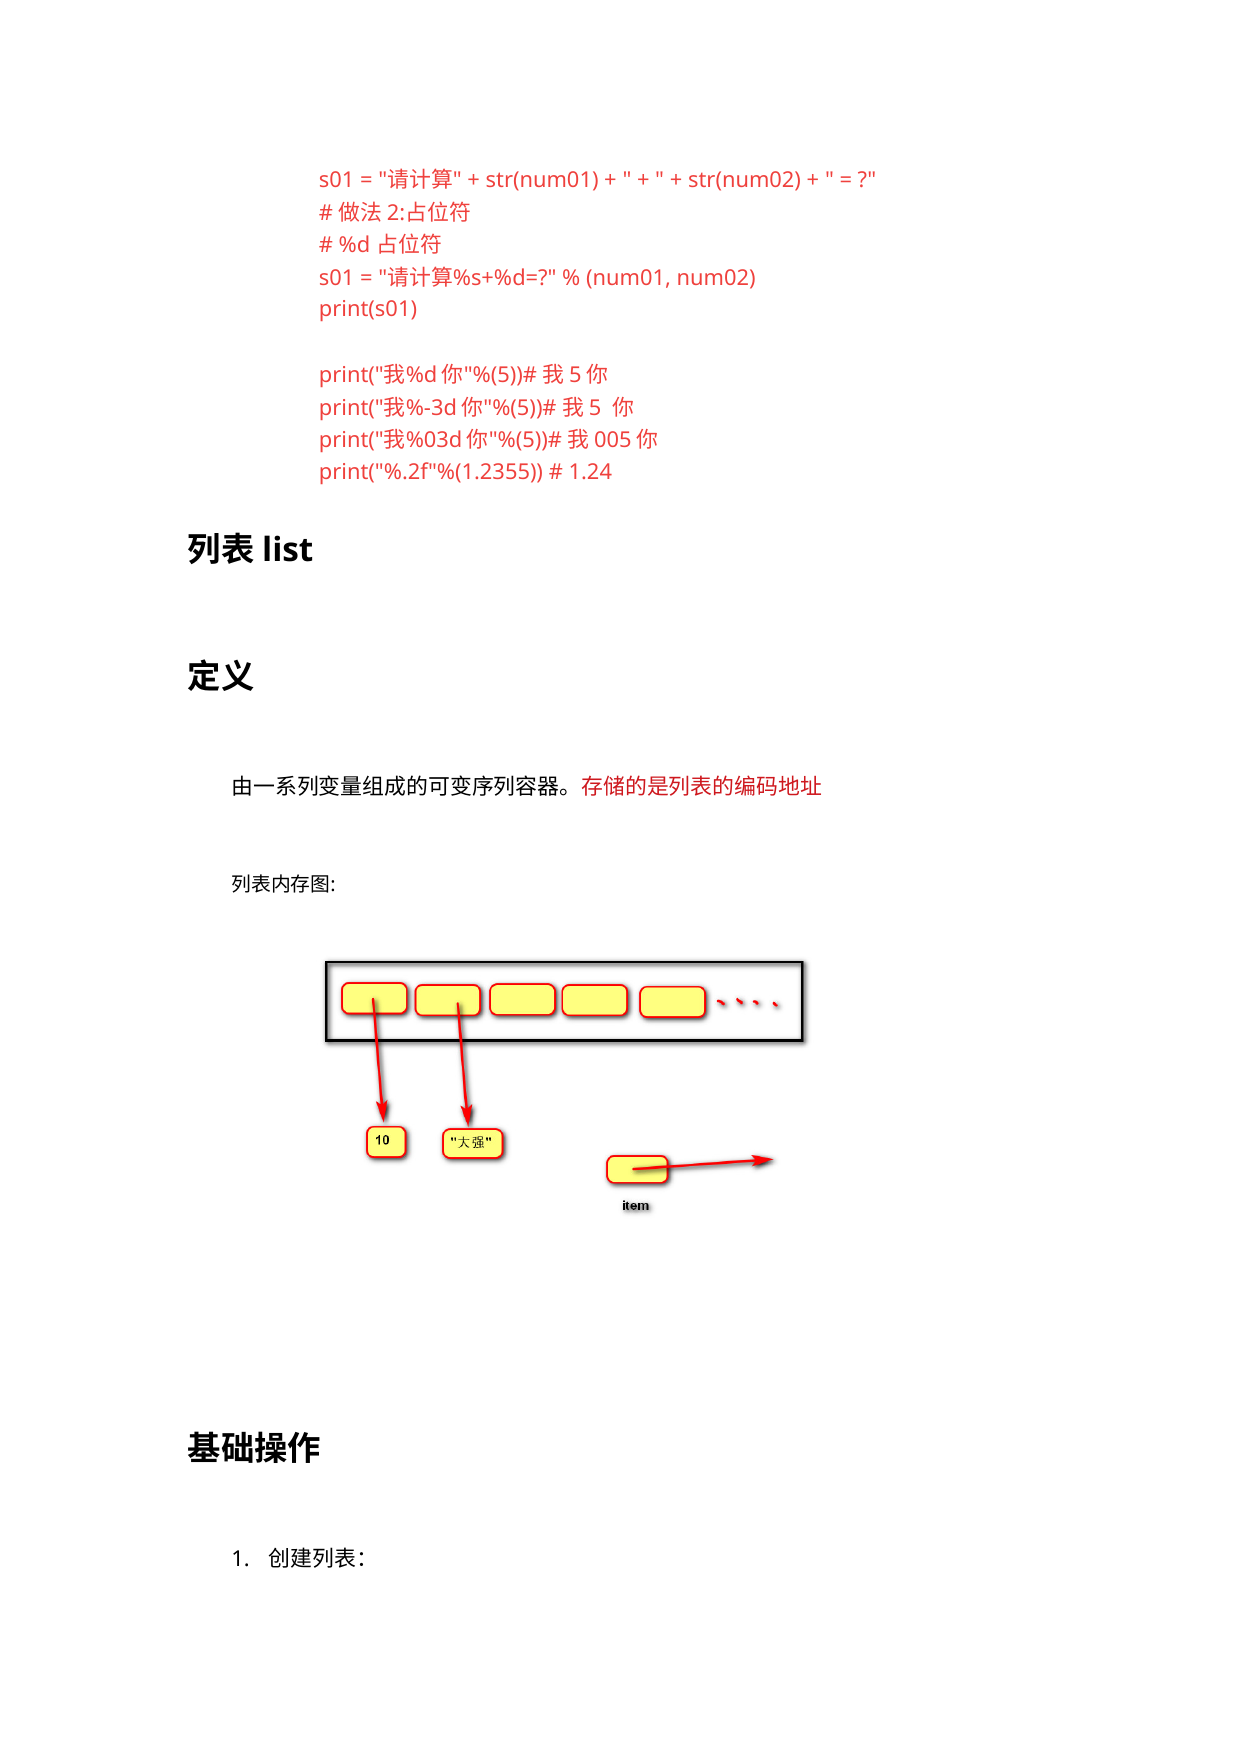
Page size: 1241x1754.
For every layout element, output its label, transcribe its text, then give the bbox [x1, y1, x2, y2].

subtitle 定义 [187, 641, 1053, 706]
text print("我%-3d你"%(5))# 我5 你 [275, 389, 1053, 422]
text print("%.2f"%(1.2355)) # 1.24 [275, 454, 1053, 487]
text s01 = "请计算" + str(num01) + " + " + str(num02) + " = ?" [275, 162, 1053, 194]
subtitle 列表 list [187, 514, 1053, 579]
text 列表内存图: [231, 866, 1053, 899]
text print(s01) [275, 292, 1053, 324]
text print("我%03d你"%(5))# 我005你 [275, 422, 1053, 454]
text s01 = "请计算%s+%d=?" % (num01, num02) [275, 259, 1053, 292]
text print("我%d你"%(5))# 我5你 [275, 357, 1053, 389]
text # 做法2:占位符 [275, 194, 1053, 227]
subtitle 基础操作 [187, 1413, 1053, 1478]
list 创建列表： [231, 1540, 1053, 1573]
text 由一系列变量组成的可变序列容器。存储的是列表的编码地址 [187, 769, 1053, 801]
text # %d 占位符 [275, 227, 1053, 259]
picture [272, 926, 829, 1245]
